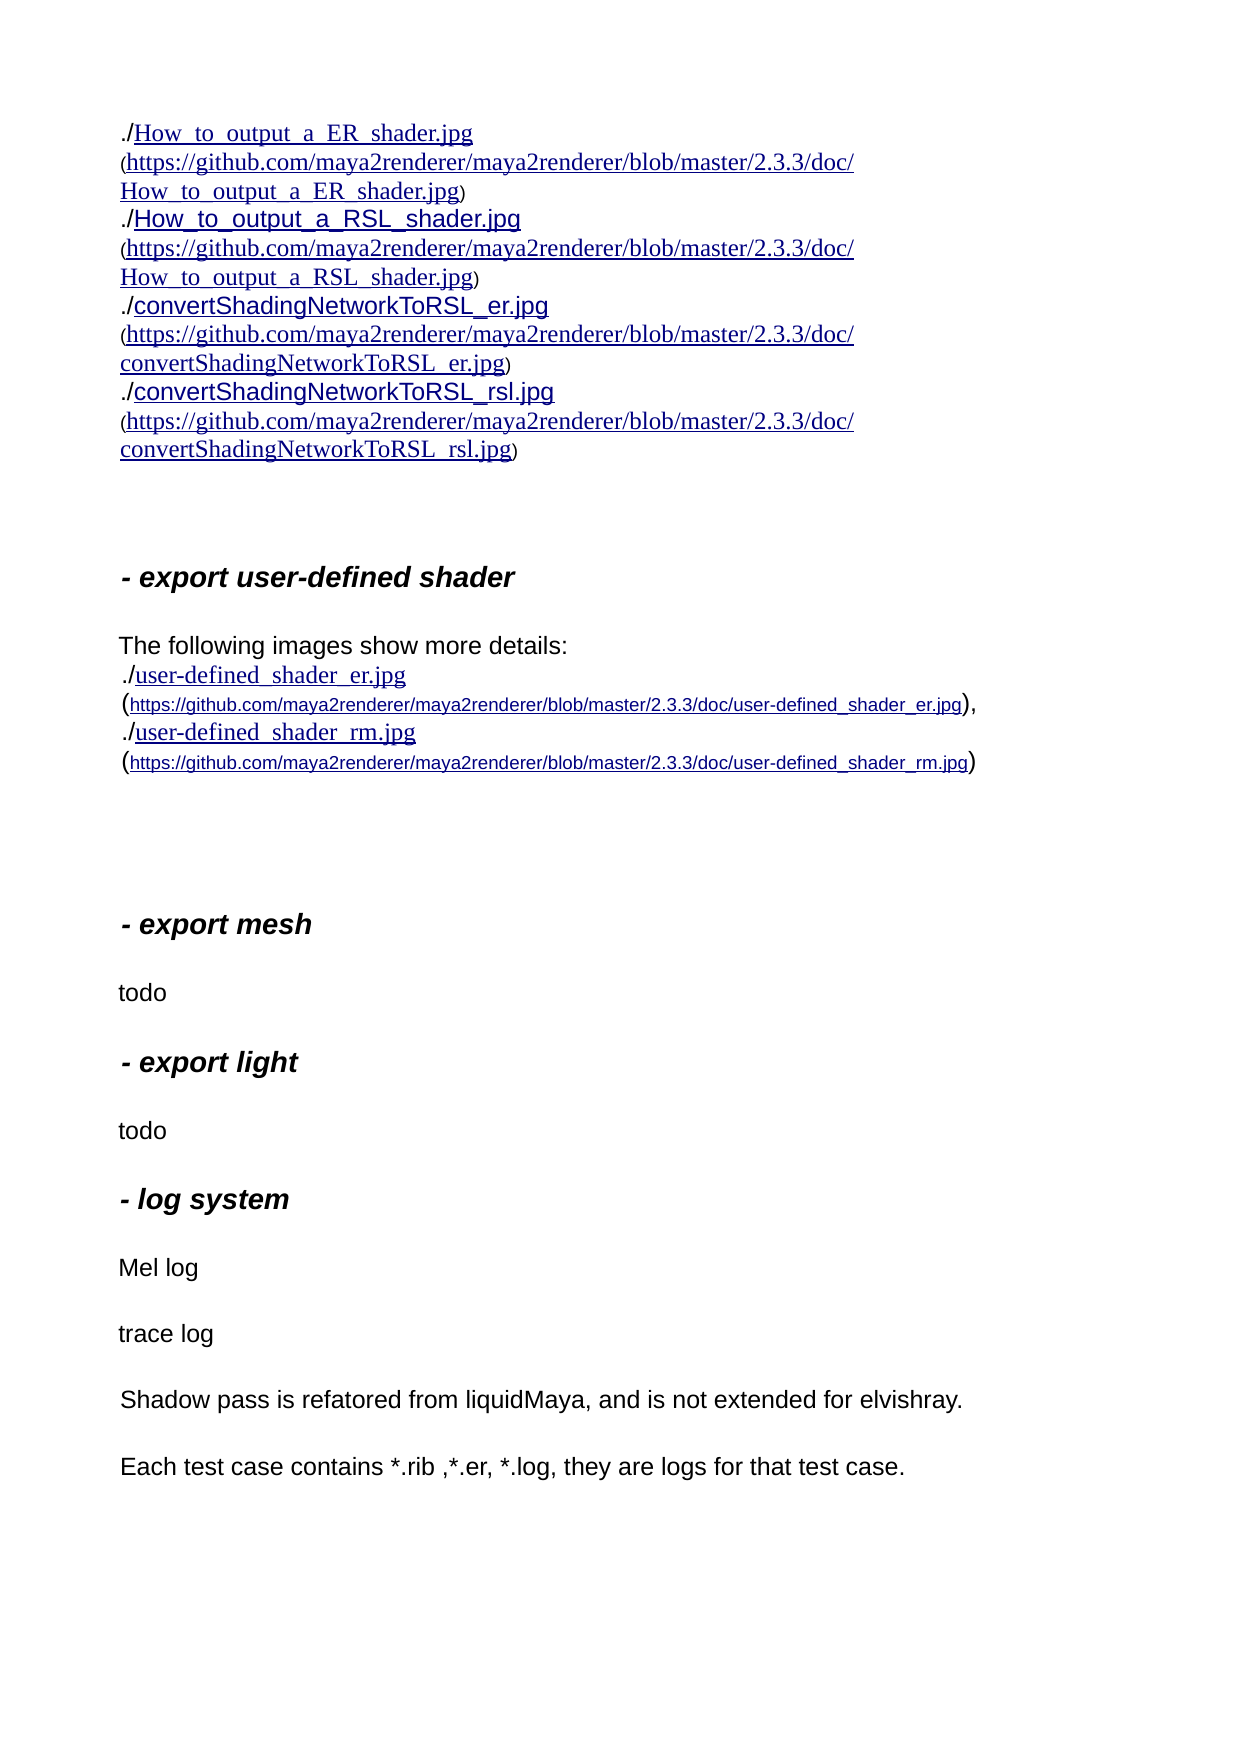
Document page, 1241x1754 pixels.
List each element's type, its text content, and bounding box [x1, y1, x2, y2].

subtitle - export light [118, 1044, 1122, 1078]
text Mel log [118, 1253, 1122, 1282]
list Shadow pass is refatored from liquidMaya, and is not extended for elvishray. [118, 1385, 1122, 1414]
text The following images show more details: ./user-defined_shader_er.jpg (https://github.com/maya2renderer/maya2renderer/blob/master/2.3.3/doc/user-defined_shader_er.jpg), ./user-defined_shader_rm.jpg (https://github.com/maya2renderer/maya2renderer/blob/master/2.3.3/doc/user-defined_shader_rm.jpg) [118, 631, 1122, 803]
subtitle - log system [118, 1182, 1122, 1215]
text trace log [118, 1319, 1122, 1348]
text todo [118, 1116, 1122, 1144]
list Each test case contains *.rib ,*.er, *.log, they are logs for that test case. [118, 1452, 1122, 1480]
text todo [118, 978, 1122, 1007]
subtitle - export user-defined shader [118, 560, 1122, 593]
text ./How_to_output_a_ER_shader.jpg (https://github.com/maya2renderer/maya2renderer/blob/master/2.3.3/doc/How_to_output_a_ER_shader.jpg) ./How_to_output_a_RSL_shader.jpg (https://github.com/maya2renderer/maya2renderer/blob/master/2.3.3/doc/How_to_output_a_RSL_shader.jpg) ./convertShadingNetworkToRSL_er.jpg (https://github.com/maya2renderer/maya2renderer/blob/master/2.3.3/doc/convertShadingNetworkToRSL_er.jpg) ./convertShadingNetworkToRSL_rsl.jpg (https://github.com/maya2renderer/maya2renderer/blob/master/2.3.3/doc/convertShadingNetworkToRSL_rsl.jpg) [118, 118, 1122, 463]
subtitle - export mesh [118, 907, 1122, 941]
